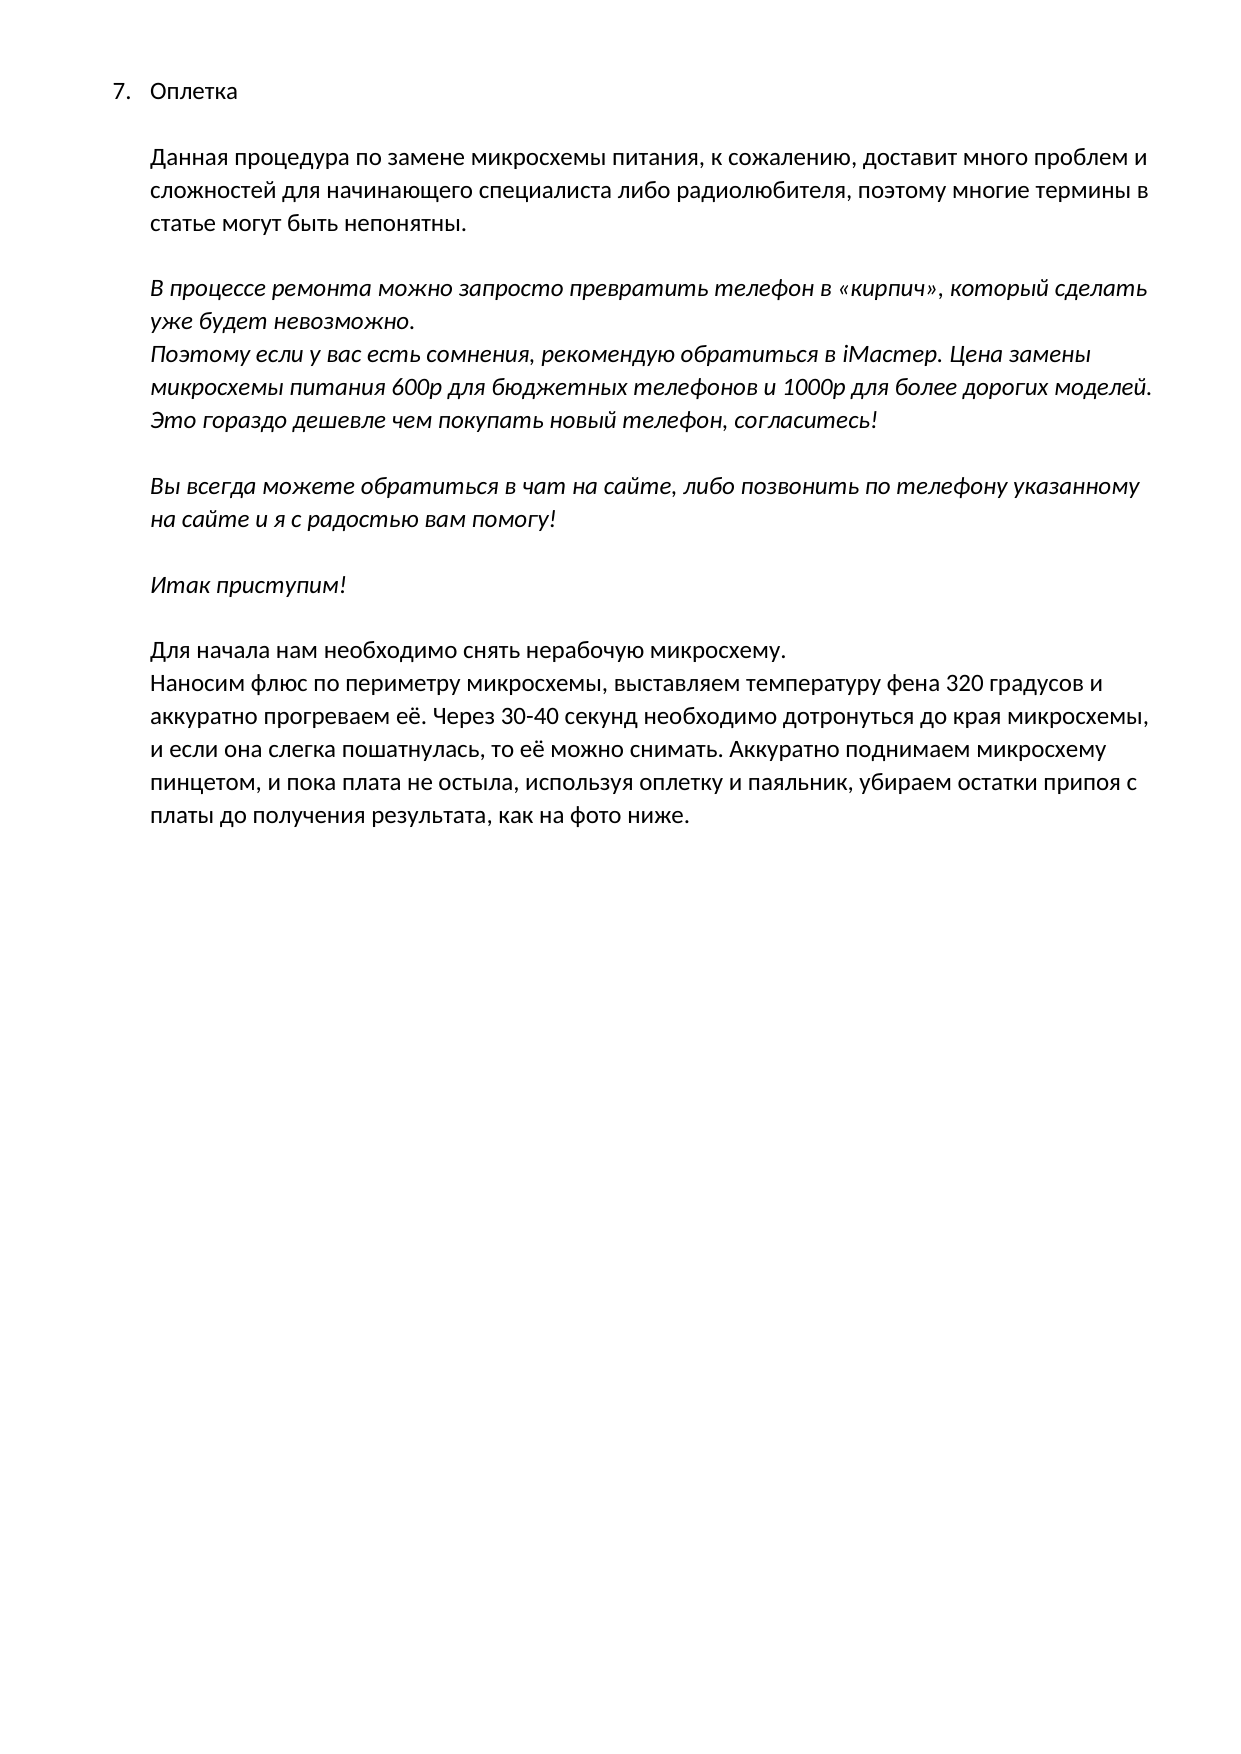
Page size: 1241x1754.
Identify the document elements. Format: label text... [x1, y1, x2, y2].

list Поэтому если у вас есть сомнения, рекомендую обратиться в iМастер. Цена замены микросхемы питания 600р для бюджетных телефонов и 1000р для более дорогих моделей. Это гораздо дешевле чем покупать новый телефон, согласитесь! [150, 338, 1165, 435]
list В процессе ремонта можно запросто превратить телефон в «кирпич», который сделать уже будет невозможно. [150, 272, 1165, 336]
list Наносим флюс по периметру микросхемы, выставляем температуру фена 320 градусов и аккуратно прогреваем её. Через 30-40 секунд необходимо дотронуться до края микросхемы, и если она слегка пошатнулась, то её можно снимать. Аккуратно поднимаем микросхему пинцетом, и пока плата не остыла, используя оплетку и паяльник, убираем остатки припоя с платы до получения результата, как на фото ниже. [150, 667, 1165, 830]
list Для начала нам необходимо снять нерабочую микросхему. [150, 634, 1165, 665]
list Итак приступим! [150, 569, 1165, 599]
list Данная процедура по замене микросхемы питания, к сожалению, доставит много проблем и сложностей для начинающего специалиста либо радиолюбителя, поэтому многие термины в статье могут быть непонятны. [150, 141, 1165, 237]
list Вы всегда можете обратиться в чат на сайте, либо позвонить по телефону указанному на сайте и я с радостью вам помогу! [150, 470, 1165, 533]
list Оплетка [112, 75, 1165, 106]
